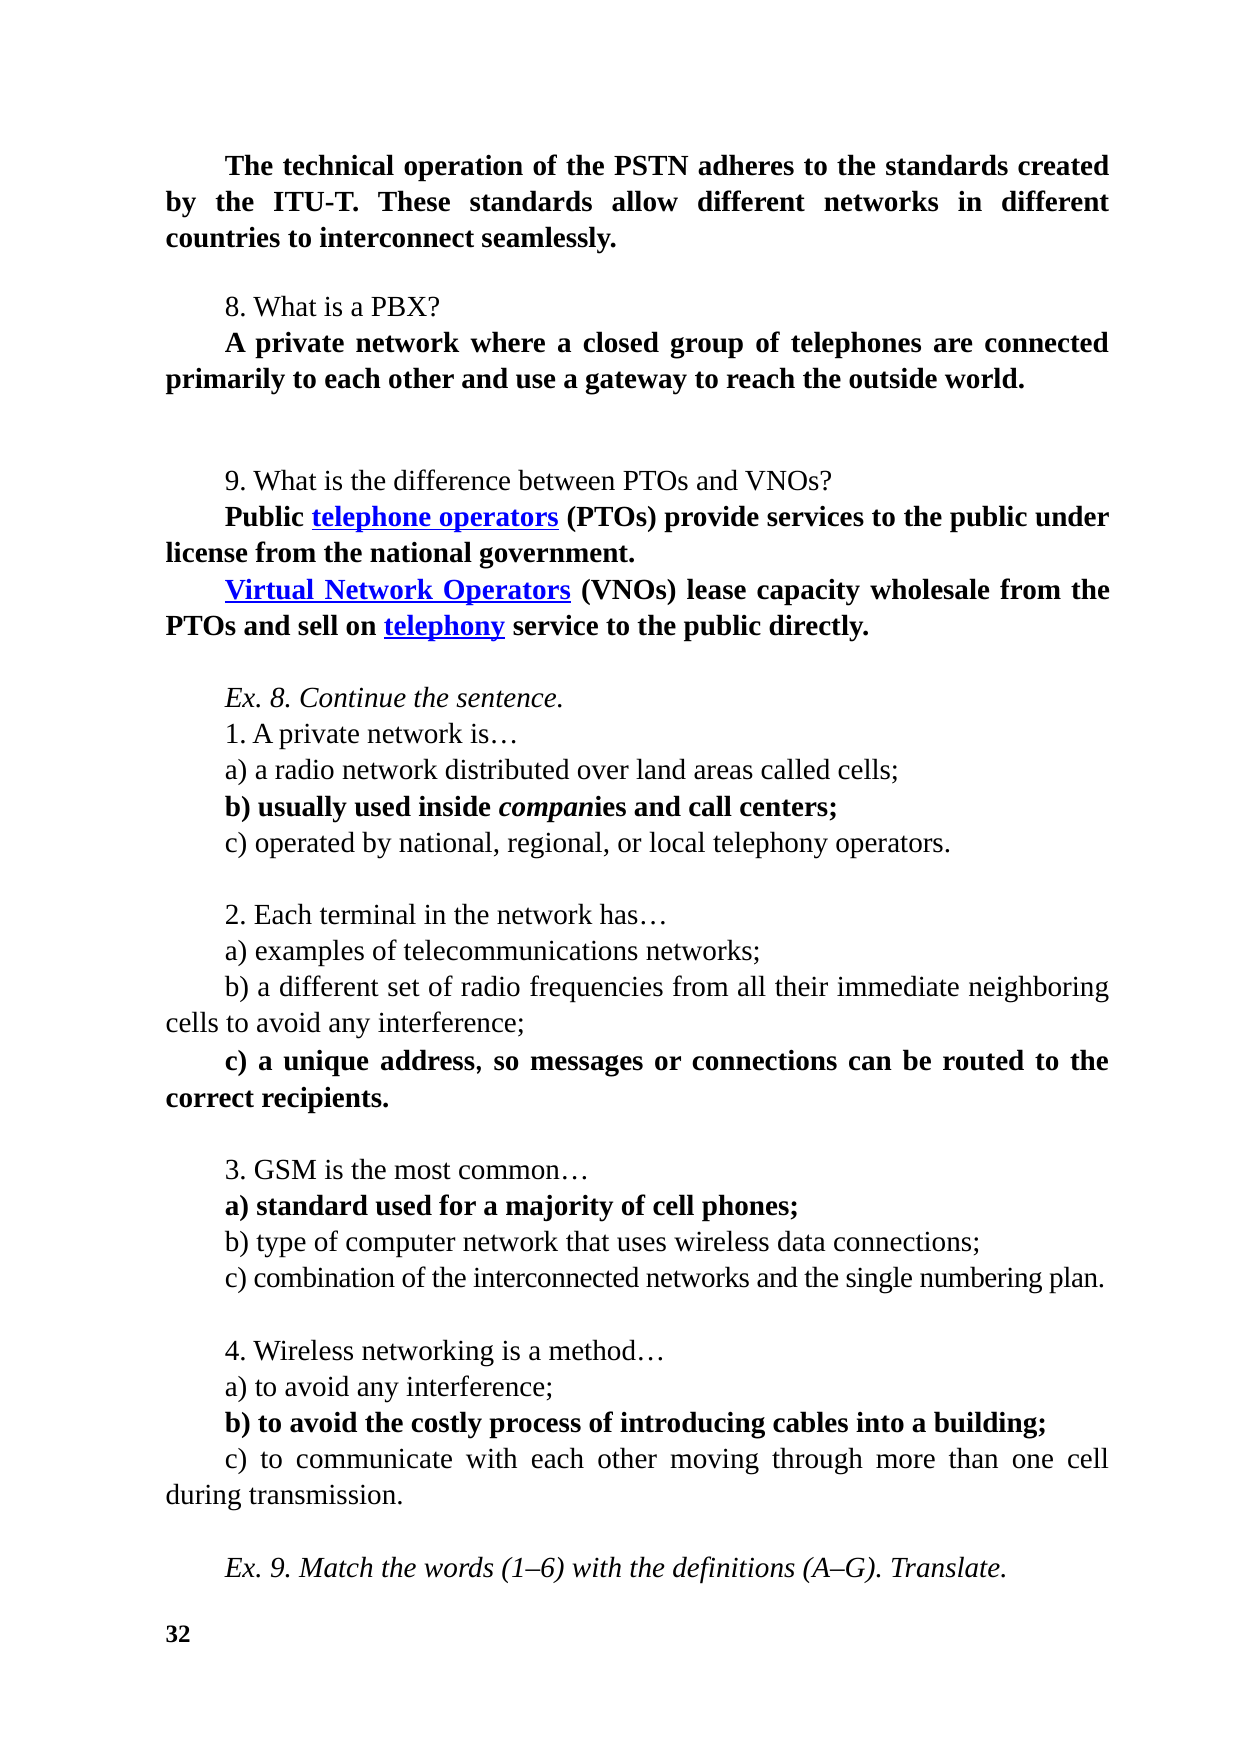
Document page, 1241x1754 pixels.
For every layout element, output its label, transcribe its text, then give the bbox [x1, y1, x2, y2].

text a) a radio network distributed over land areas called cells; [165, 752, 1110, 786]
text Ex. 8. Continue the sentence. [165, 680, 1110, 714]
text b) type of computer network that uses wireless data connections; [165, 1224, 1110, 1258]
text The technical operation of the PSTN adheres to the standards created by the ITU-T. These standards allow different networks in different countries to interconnect seamlessly. [165, 148, 1110, 253]
text b) usually used inside companies and call centers; [165, 789, 1110, 822]
text b) to avoid the costly process of introducing cables into a building; [165, 1405, 1110, 1439]
text 9. What is the difference between PTOs and VNOs? [165, 463, 1110, 497]
text 4. Wireless networking is a method… [165, 1333, 1110, 1366]
text 8. What is a PBX? [165, 289, 1110, 323]
text a) to avoid any interference; [165, 1369, 1110, 1403]
text Public telephone operators (PTOs) provide services to the public under license from the national government. [165, 499, 1110, 569]
text 3. GSM is the most common… [165, 1152, 1110, 1186]
text 1. A private network is… [165, 716, 1110, 750]
text c) a unique address, so messages or connections can be routed to the correct recipients. [165, 1042, 1110, 1113]
text A private network where a closed group of telephones are connected primarily to each other and use a gateway to reach the outside world. [165, 325, 1110, 395]
text a) examples of telecommunications networks; [165, 933, 1110, 967]
text a) standard used for a majority of cell phones; [165, 1188, 1110, 1222]
text b) a different set of radio frequencies from all their immediate neighboring cells to avoid any interference; [165, 969, 1110, 1039]
text c) combination of the interconnected networks and the single numbering plan. [165, 1261, 1110, 1294]
text Ex. 9. Match the words (1–6) with the definitions (A–G). Translate. [165, 1550, 1110, 1583]
text c) to communicate with each other moving through more than one cell during transmission. [165, 1441, 1110, 1511]
text c) operated by national, regional, or local telephony operators. [165, 825, 1110, 858]
text Virtual Network Operators (VNOs) lease capacity wholesale from the PTOs and sell on telephony service to the public directly. [165, 572, 1110, 641]
text 2. Each terminal in the network has… [165, 897, 1110, 931]
